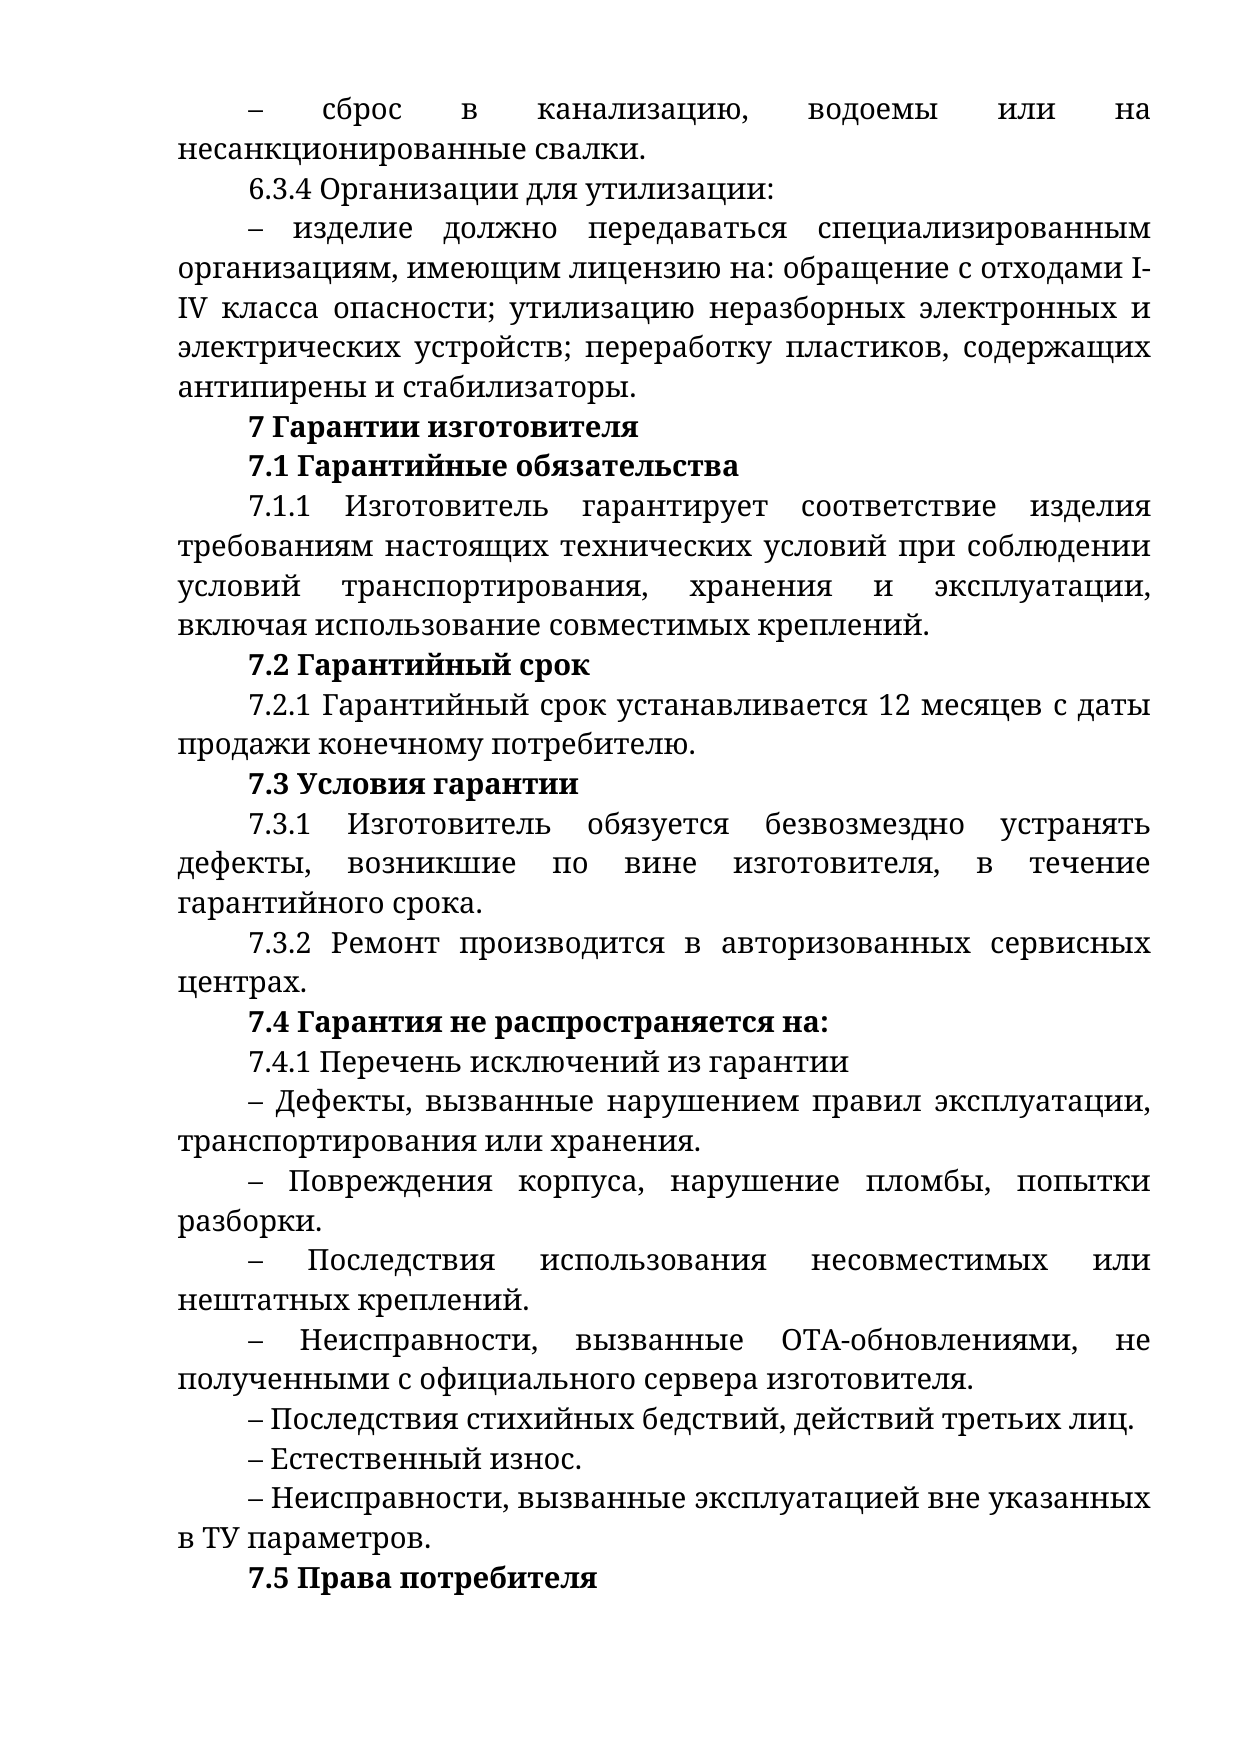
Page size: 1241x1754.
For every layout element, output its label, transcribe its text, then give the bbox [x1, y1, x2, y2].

text – Повреждения корпуса, нарушение пломбы, попытки разборки. [177, 1160, 1152, 1239]
subtitle 7.5 Права потребителя [177, 1557, 1152, 1597]
text 7.3.2 Ремонт производится в авторизованных сервисных центрах. [177, 922, 1152, 1001]
text 6.3.4 Организации для утилизации: [177, 168, 1152, 208]
subtitle 7.1 Гарантийные обязательства [177, 446, 1152, 485]
text – Неисправности, вызванные OTA-обновлениями, не полученными с официального сервера изготовителя. [177, 1319, 1152, 1398]
text – Естественный износ. [177, 1438, 1152, 1478]
text 7.2.1 Гарантийный срок устанавливается 12 месяцев с даты продажи конечному потребителю. [177, 684, 1152, 763]
subtitle 7.3 Условия гарантии [177, 763, 1152, 803]
text – сброс в канализацию, водоемы или на несанкционированные свалки. [177, 88, 1152, 168]
text – изделие должно передаваться специализированным организациям, имеющим лицензию на: обращение с отходами I-IV класса опасности; утилизацию неразборных электронных и электрических устройств; переработку пластиков, содержащих антипирены и стабилизаторы. [177, 208, 1152, 406]
text – Неисправности, вызванные эксплуатацией вне указанных в ТУ параметров. [177, 1478, 1152, 1557]
text – Последствия использования несовместимых или нештатных креплений. [177, 1239, 1152, 1319]
subtitle 7 Гарантии изготовителя [177, 406, 1152, 446]
subtitle 7.4 Гарантия не распространяется на: [177, 1001, 1152, 1041]
text – Дефекты, вызванные нарушением правил эксплуатации, транспортирования или хранения. [177, 1081, 1152, 1160]
text – Последствия стихийных бедствий, действий третьих лиц. [177, 1398, 1152, 1438]
text 7.3.1 Изготовитель обязуется безвозмездно устранять дефекты, возникшие по вине изготовителя, в течение гарантийного срока. [177, 803, 1152, 922]
text 7.4.1 Перечень исключений из гарантии [177, 1041, 1152, 1081]
text 7.1.1 Изготовитель гарантирует соответствие изделия требованиям настоящих технических условий при соблюдении условий транспортирования, хранения и эксплуатации, включая использование совместимых креплений. [177, 485, 1152, 644]
subtitle 7.2 Гарантийный срок [177, 644, 1152, 684]
